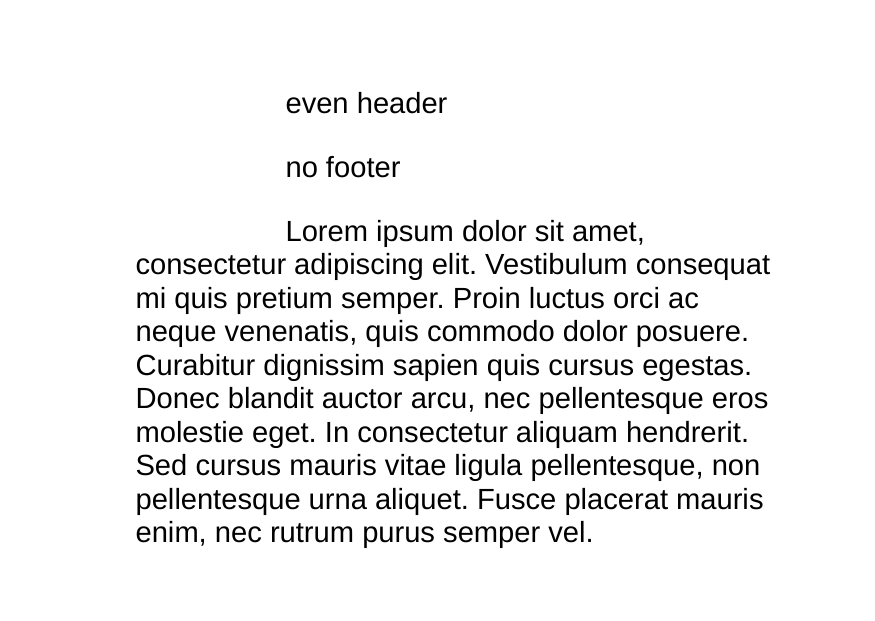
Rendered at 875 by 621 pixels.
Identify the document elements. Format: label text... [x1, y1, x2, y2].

text Lorem ipsum dolor sit amet, consectetur adipiscing elit. Vestibulum consequat mi quis pretium semper. Proin luctus orci ac neque venenatis, quis commodo dolor posuere. Curabitur dignissim sapien quis cursus egestas. Donec blandit auctor arcu, nec pellentesque eros molestie eget. In consectetur aliquam hendrerit. Sed cursus mauris vitae ligula pellentesque, non pellentesque urna aliquet. Fusce placerat mauris enim, nec rutrum purus semper vel. [135, 214, 784, 549]
text no footer [135, 150, 784, 183]
